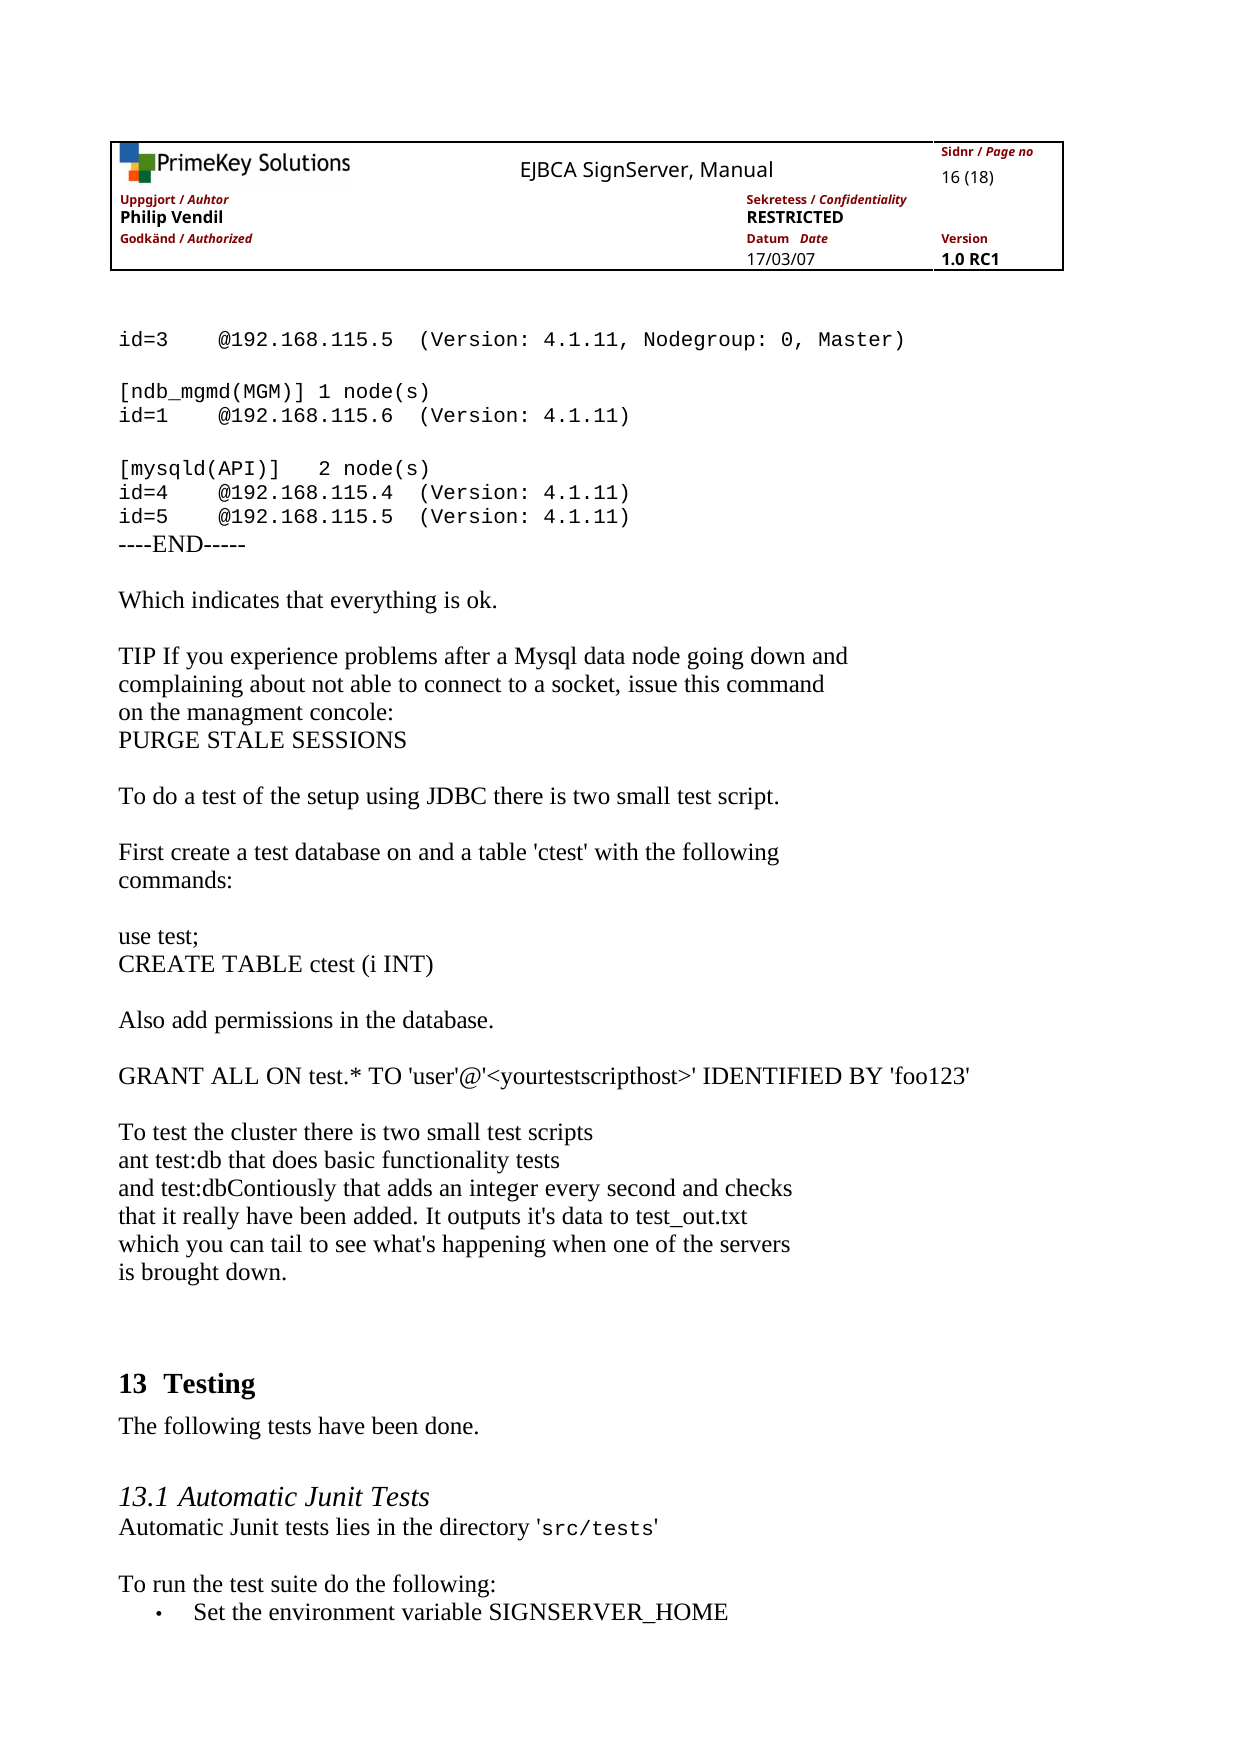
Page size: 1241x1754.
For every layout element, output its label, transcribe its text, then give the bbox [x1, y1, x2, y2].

list Set the environment variable SIGNSERVER_HOME [156, 1598, 1122, 1626]
text is brought down. [118, 1258, 1122, 1286]
text which you can tail to see what's happening when one of the servers [118, 1230, 1122, 1258]
text commands: [118, 866, 1122, 894]
text ant test:db that does basic functionality tests [118, 1146, 1122, 1174]
text To do a test of the setup using JDBC there is two small test script. [118, 782, 1122, 810]
text To test the cluster there is two small test scripts [118, 1118, 1122, 1146]
text [ndb_mgmd(MGM)] 1 node(s) [118, 381, 1122, 405]
text [mysqld(API)] 2 node(s) [118, 458, 1122, 482]
text use test; [118, 922, 1122, 950]
text Also add permissions in the database. [118, 1006, 1122, 1034]
text ----END----- [118, 530, 1122, 558]
text complaining about not able to connect to a socket, issue this command [118, 670, 1122, 698]
subtitle Testing [118, 1367, 1122, 1400]
subtitle Automatic Junit Tests [118, 1481, 1122, 1513]
text GRANT ALL ON test.* TO 'user'@'<yourtestscripthost>' IDENTIFIED BY 'foo123' [118, 1062, 1122, 1090]
text id=3 @192.168.115.5 (Version: 4.1.11, Nodegroup: 0, Master) [118, 329, 1122, 353]
text on the managment concole: [118, 698, 1122, 726]
text First create a test database on and a table 'ctest' with the following [118, 838, 1122, 866]
text Which indicates that everything is ok. [118, 586, 1122, 614]
text and test:dbContiously that adds an integer every second and checks [118, 1174, 1122, 1202]
text id=5 @192.168.115.5 (Version: 4.1.11) [118, 506, 1122, 530]
text To run the test suite do the following: [118, 1570, 1122, 1598]
text id=1 @192.168.115.6 (Version: 4.1.11) [118, 405, 1122, 429]
text The following tests have been done. [118, 1412, 1122, 1440]
text TIP If you experience problems after a Mysql data node going down and [118, 642, 1122, 670]
text that it really have been added. It outputs it's data to test_out.txt [118, 1202, 1122, 1230]
text Automatic Junit tests lies in the directory 'src/tests' [118, 1513, 1122, 1542]
text id=4 @192.168.115.4 (Version: 4.1.11) [118, 482, 1122, 506]
text PURGE STALE SESSIONS [118, 726, 1122, 754]
text CREATE TABLE ctest (i INT) [118, 950, 1122, 978]
